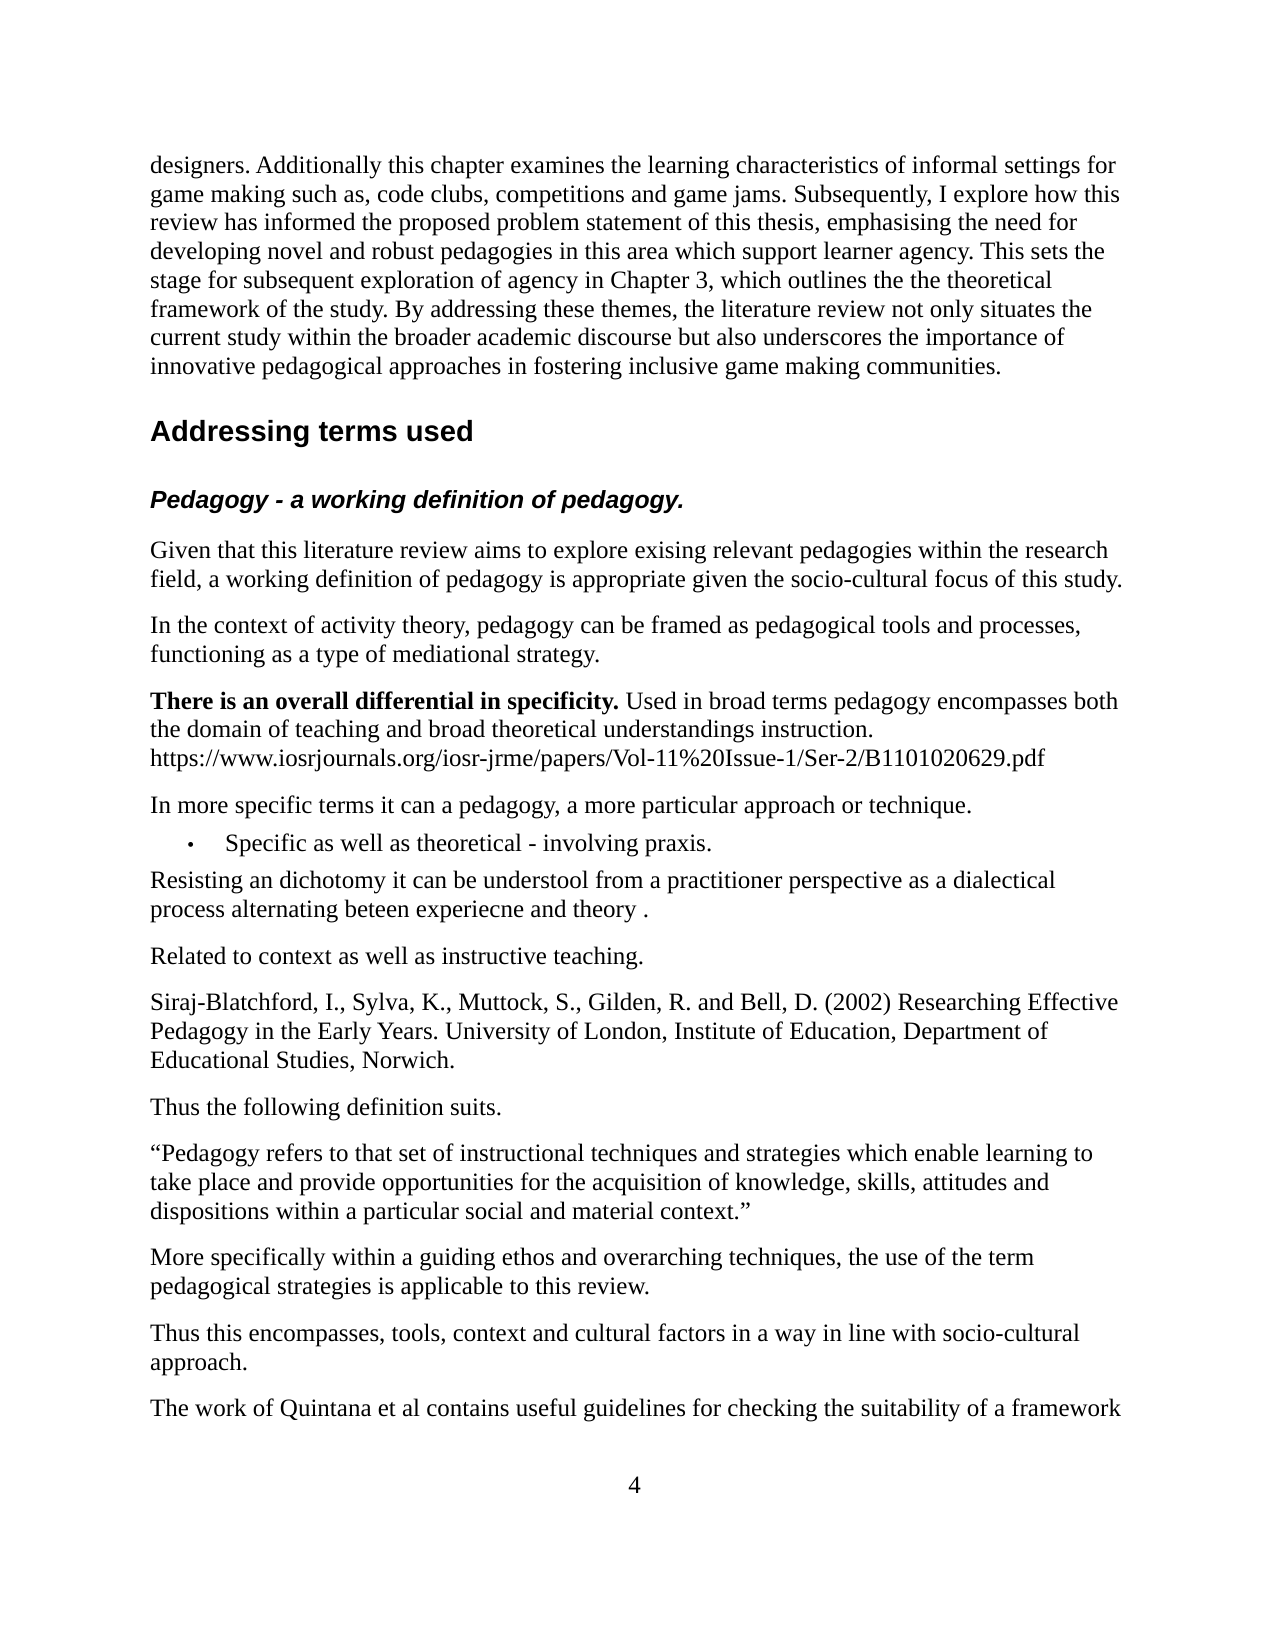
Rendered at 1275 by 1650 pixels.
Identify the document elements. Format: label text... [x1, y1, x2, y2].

list Specific as well as theoretical - involving praxis. [187, 828, 1125, 856]
text Thus this encompasses, tools, context and cultural factors in a way in line with socio-cultural approach. [150, 1318, 1125, 1375]
text There is an overall differential in specificity. Used in broad terms pedagogy encompasses both the domain of teaching and broad theoretical understandings instruction. https://www.iosrjournals.org/iosr-jrme/papers/Vol-11%20Issue-1/Ser-2/B1101020629.pdf [150, 686, 1125, 772]
text Given that this literature review aims to explore exising relevant pedagogies within the research field, a working definition of pedagogy is appropriate given the socio-cultural focus of this study. [150, 535, 1125, 592]
subtitle Addressing terms used [150, 414, 1125, 447]
text In the context of activity theory, pedagogy can be framed as pedagogical tools and processes, functioning as a type of mediational strategy. [150, 610, 1125, 668]
text Siraj-Blatchford, I., Sylva, K., Muttock, S., Gilden, R. and Bell, D. (2002) Researching Effective Pedagogy in the Early Years. University of London, Institute of Education, Department of Educational Studies, Norwich. [150, 987, 1125, 1074]
text Resisting an dichotomy it can be understool from a practitioner perspective as a dialectical process alternating beteen experiecne and theory . [150, 865, 1125, 923]
subtitle Pedagogy - a working definition of pedagogy. [150, 485, 1125, 513]
text More specifically within a guiding ethos and overarching techniques, the use of the term pedagogical strategies is applicable to this review. [150, 1242, 1125, 1300]
text Thus the following definition suits. [150, 1092, 1125, 1120]
text In more specific terms it can a pedagogy, a more particular approach or technique. [150, 790, 1125, 819]
text The work of Quintana et al contains useful guidelines for checking the suitability of a framework [150, 1393, 1125, 1422]
text Related to context as well as instructive teaching. [150, 941, 1125, 969]
text “Pedagogy refers to that set of instructional techniques and strategies which enable learning to take place and provide opportunities for the acquisition of knowledge, skills, attitudes and dispositions within a particular social and material context.” [150, 1138, 1125, 1224]
text designers. Additionally this chapter examines the learning characteristics of informal settings for game making such as, code clubs, competitions and game jams. Subsequently, I explore how this review has informed the proposed problem statement of this thesis, emphasising the need for developing novel and robust pedagogies in this area which support learner agency. This sets the stage for subsequent exploration of agency in Chapter 3, which outlines the the theoretical framework of the study. By addressing these themes, the literature review not only situates the current study within the broader academic discourse but also underscores the importance of innovative pedagogical approaches in fostering inclusive game making communities. [150, 150, 1125, 380]
